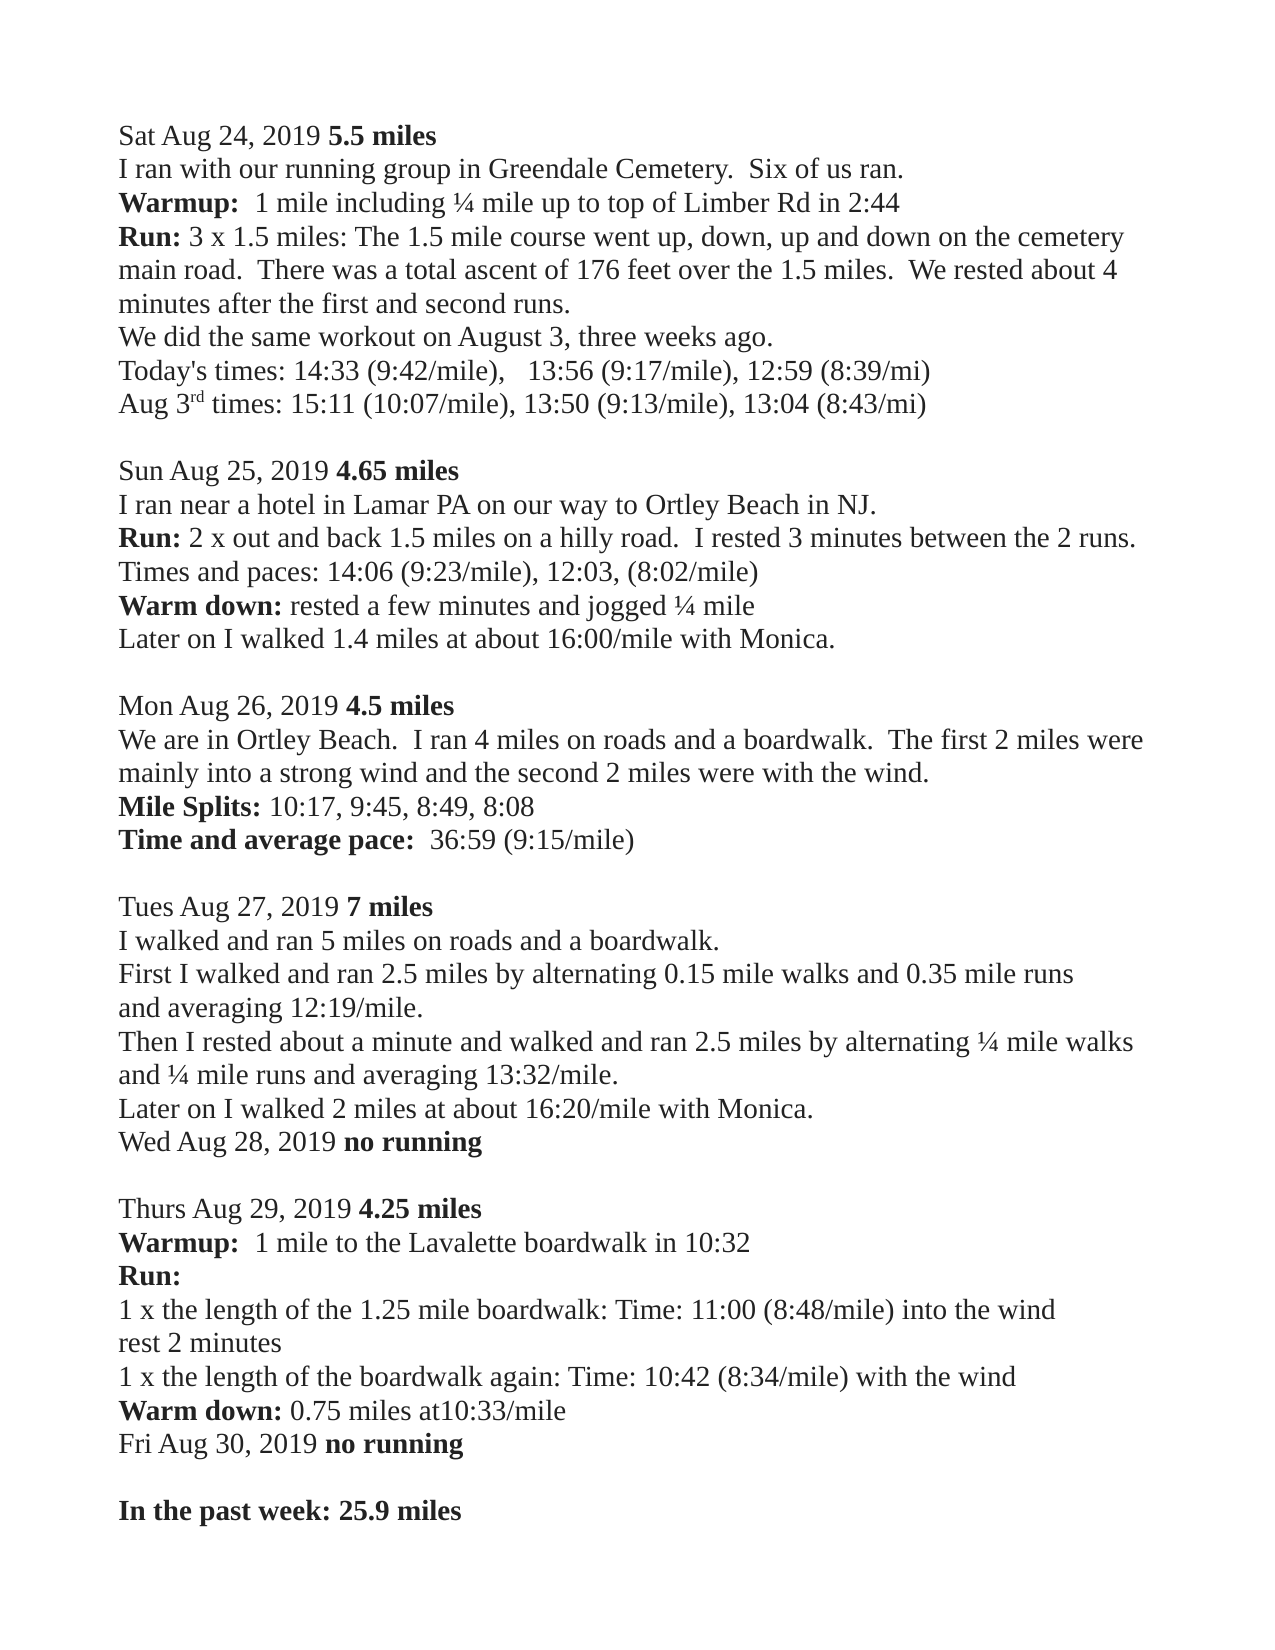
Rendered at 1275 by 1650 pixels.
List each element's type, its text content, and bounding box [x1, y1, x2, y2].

text Time and average pace: 36:59 (9:15/mile) [118, 822, 1161, 856]
text Later on I walked 2 miles at about 16:20/mile with Monica. [118, 1091, 1161, 1124]
text 1 x the length of the boardwalk again: Time: 10:42 (8:34/mile) with the wind [118, 1359, 1161, 1393]
text Run: 2 x out and back 1.5 miles on a hilly road. I rested 3 minutes between the 2 runs. [118, 521, 1161, 554]
text I ran near a hotel in Lamar PA on our way to Ortley Beach in NJ. [118, 487, 1161, 521]
text Sat Aug 24, 2019 5.5 miles [118, 118, 1161, 152]
text Tues Aug 27, 2019 7 miles [118, 889, 1161, 923]
text Warm down: 0.75 miles at10:33/mile [118, 1393, 1161, 1426]
text Warm down: rested a few minutes and jogged ¼ mile [118, 588, 1161, 621]
text and averaging 12:19/mile. [118, 990, 1161, 1024]
text Wed Aug 28, 2019 no running [118, 1124, 1161, 1158]
text Mile Splits: 10:17, 9:45, 8:49, 8:08 [118, 789, 1161, 822]
text In the past week: 25.9 miles [118, 1493, 1161, 1527]
text Run: [118, 1258, 1161, 1292]
text Warmup: 1 mile to the Lavalette boardwalk in 10:32 [118, 1225, 1161, 1258]
text Fri Aug 30, 2019 no running [118, 1426, 1161, 1460]
text Then I rested about a minute and walked and ran 2.5 miles by alternating ¼ mile walks and ¼ mile runs and averaging 13:32/mile. [118, 1024, 1161, 1091]
text Run: 3 x 1.5 miles: The 1.5 mile course went up, down, up and down on the cemetery main road. There was a total ascent of 176 feet over the 1.5 miles. We rested about 4 minutes after the first and second runs. [118, 219, 1161, 319]
text Aug 3rd times: 15:11 (10:07/mile), 13:50 (9:13/mile), 13:04 (8:43/mi) [118, 386, 1161, 420]
text We did the same workout on August 3, three weeks ago. [118, 319, 1161, 353]
text Times and paces: 14:06 (9:23/mile), 12:03, (8:02/mile) [118, 554, 1161, 588]
text Mon Aug 26, 2019 4.5 miles [118, 688, 1161, 722]
text 1 x the length of the 1.25 mile boardwalk: Time: 11:00 (8:48/mile) into the wind [118, 1292, 1161, 1326]
text Sun Aug 25, 2019 4.65 miles [118, 453, 1161, 487]
text Thurs Aug 29, 2019 4.25 miles [118, 1191, 1161, 1225]
text rest 2 minutes [118, 1326, 1161, 1359]
text I ran with our running group in Greendale Cemetery. Six of us ran. [118, 152, 1161, 185]
text Later on I walked 1.4 miles at about 16:00/mile with Monica. [118, 621, 1161, 655]
text Warmup: 1 mile including ¼ mile up to top of Limber Rd in 2:44 [118, 185, 1161, 219]
text Today's times: 14:33 (9:42/mile), 13:56 (9:17/mile), 12:59 (8:39/mi) [118, 353, 1161, 386]
text We are in Ortley Beach. I ran 4 miles on roads and a boardwalk. The first 2 miles were mainly into a strong wind and the second 2 miles were with the wind. [118, 722, 1161, 789]
text I walked and ran 5 miles on roads and a boardwalk. [118, 923, 1161, 957]
text First I walked and ran 2.5 miles by alternating 0.15 mile walks and 0.35 mile runs [118, 957, 1161, 990]
